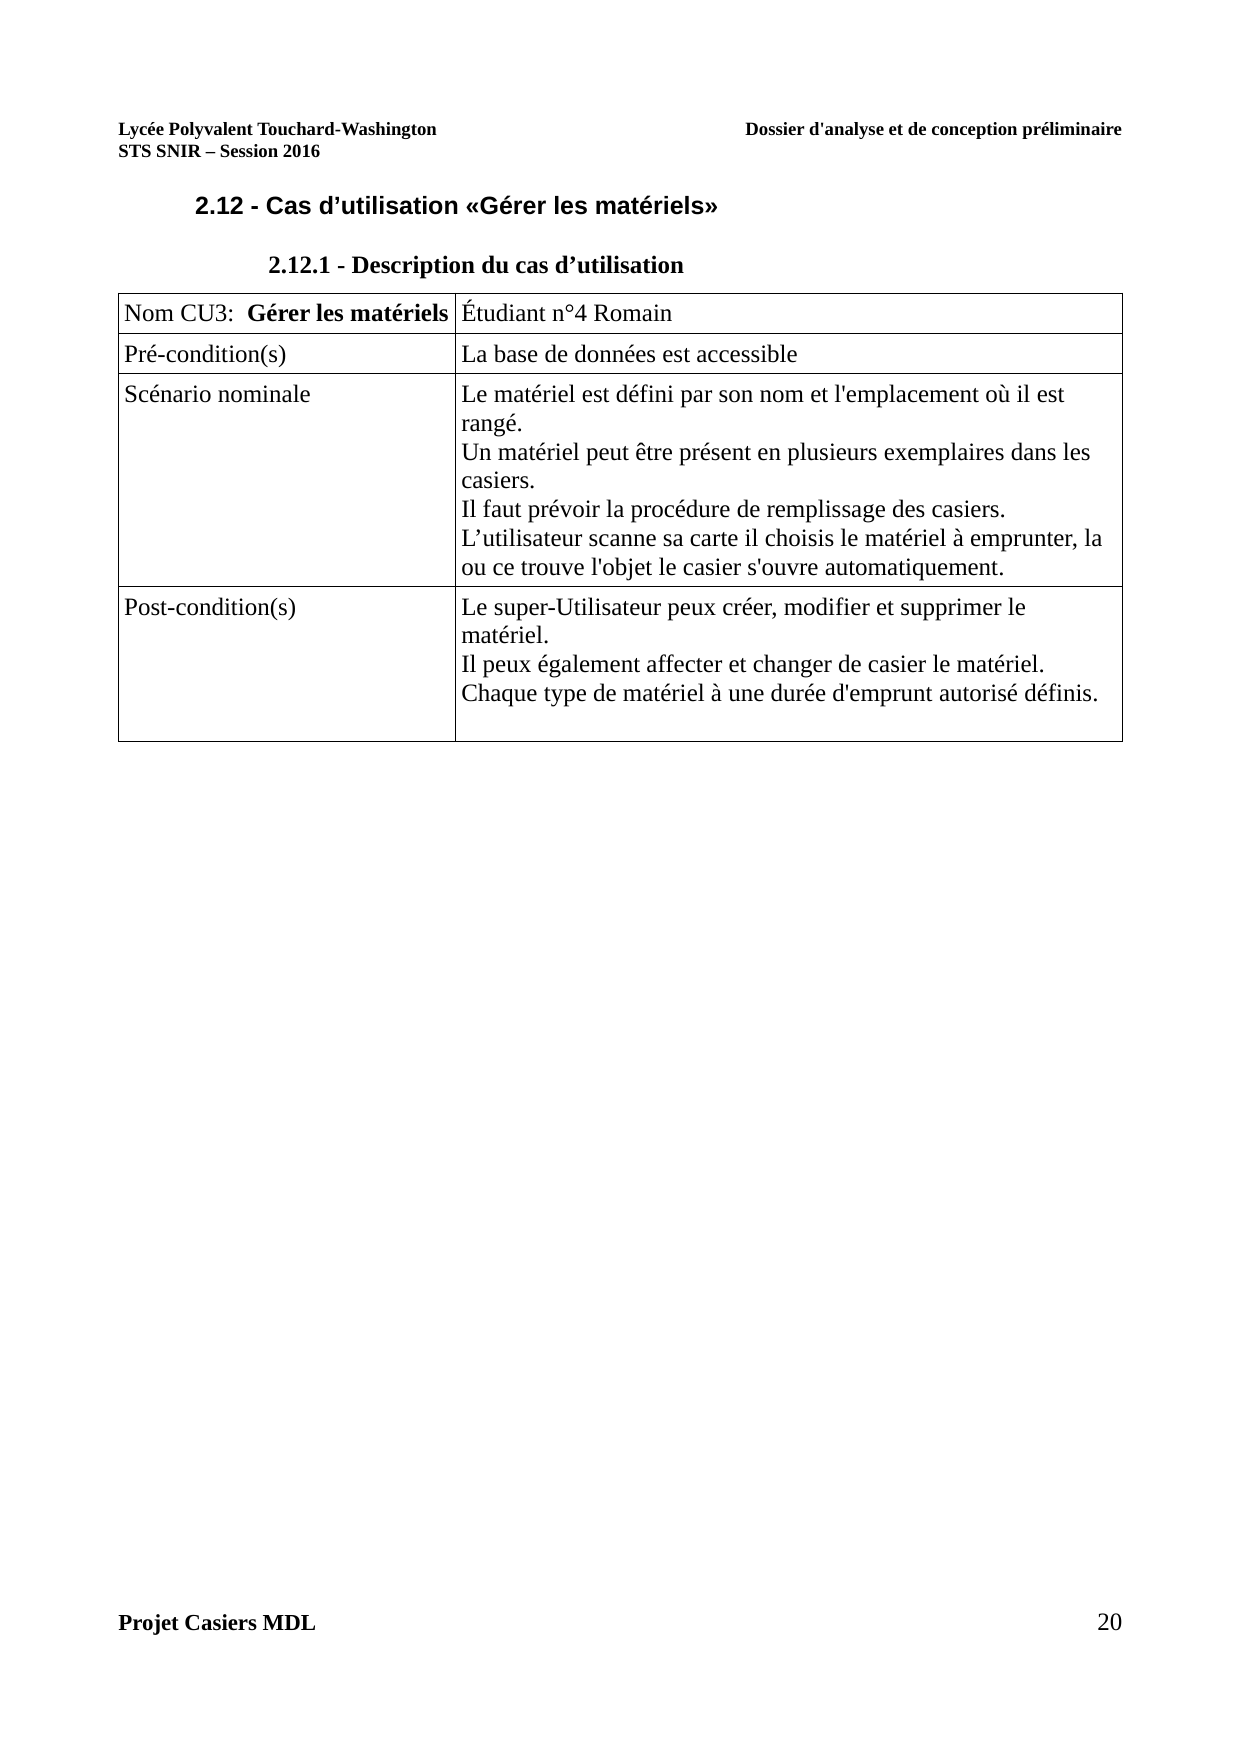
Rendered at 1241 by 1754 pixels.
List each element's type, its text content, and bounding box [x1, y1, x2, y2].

table_header Étudiant n°4 Romain [456, 294, 1122, 333]
subtitle 2.12 - Cas d’utilisation «Gérer les matériels» [195, 191, 1122, 219]
table_cell Post-condition(s) [119, 587, 455, 741]
table_cell Le matériel est défini par son nom et l'emplacement où il est rangé. Un matériel peut être présent en plusieurs exemplaires dans les casiers. Il faut prévoir la procédure de remplissage des casiers. L’utilisateur scanne sa carte il choisis le matériel à emprunter, la ou ce trouve l'objet le casier s'ouvre automatiquement. [456, 374, 1122, 586]
subtitle 2.12.1 - Description du cas d’utilisation [118, 247, 1122, 280]
table_cell La base de données est accessible [456, 334, 1122, 373]
table_header Nom CU3: Gérer les matériels [119, 294, 455, 333]
table_cell Pré-condition(s) [119, 334, 455, 373]
table_cell Scénario nominale [119, 374, 455, 586]
table_cell Le super-Utilisateur peux créer, modifier et supprimer le matériel. Il peux également affecter et changer de casier le matériel. Chaque type de matériel à une durée d'emprunt autorisé définis. [456, 587, 1122, 741]
